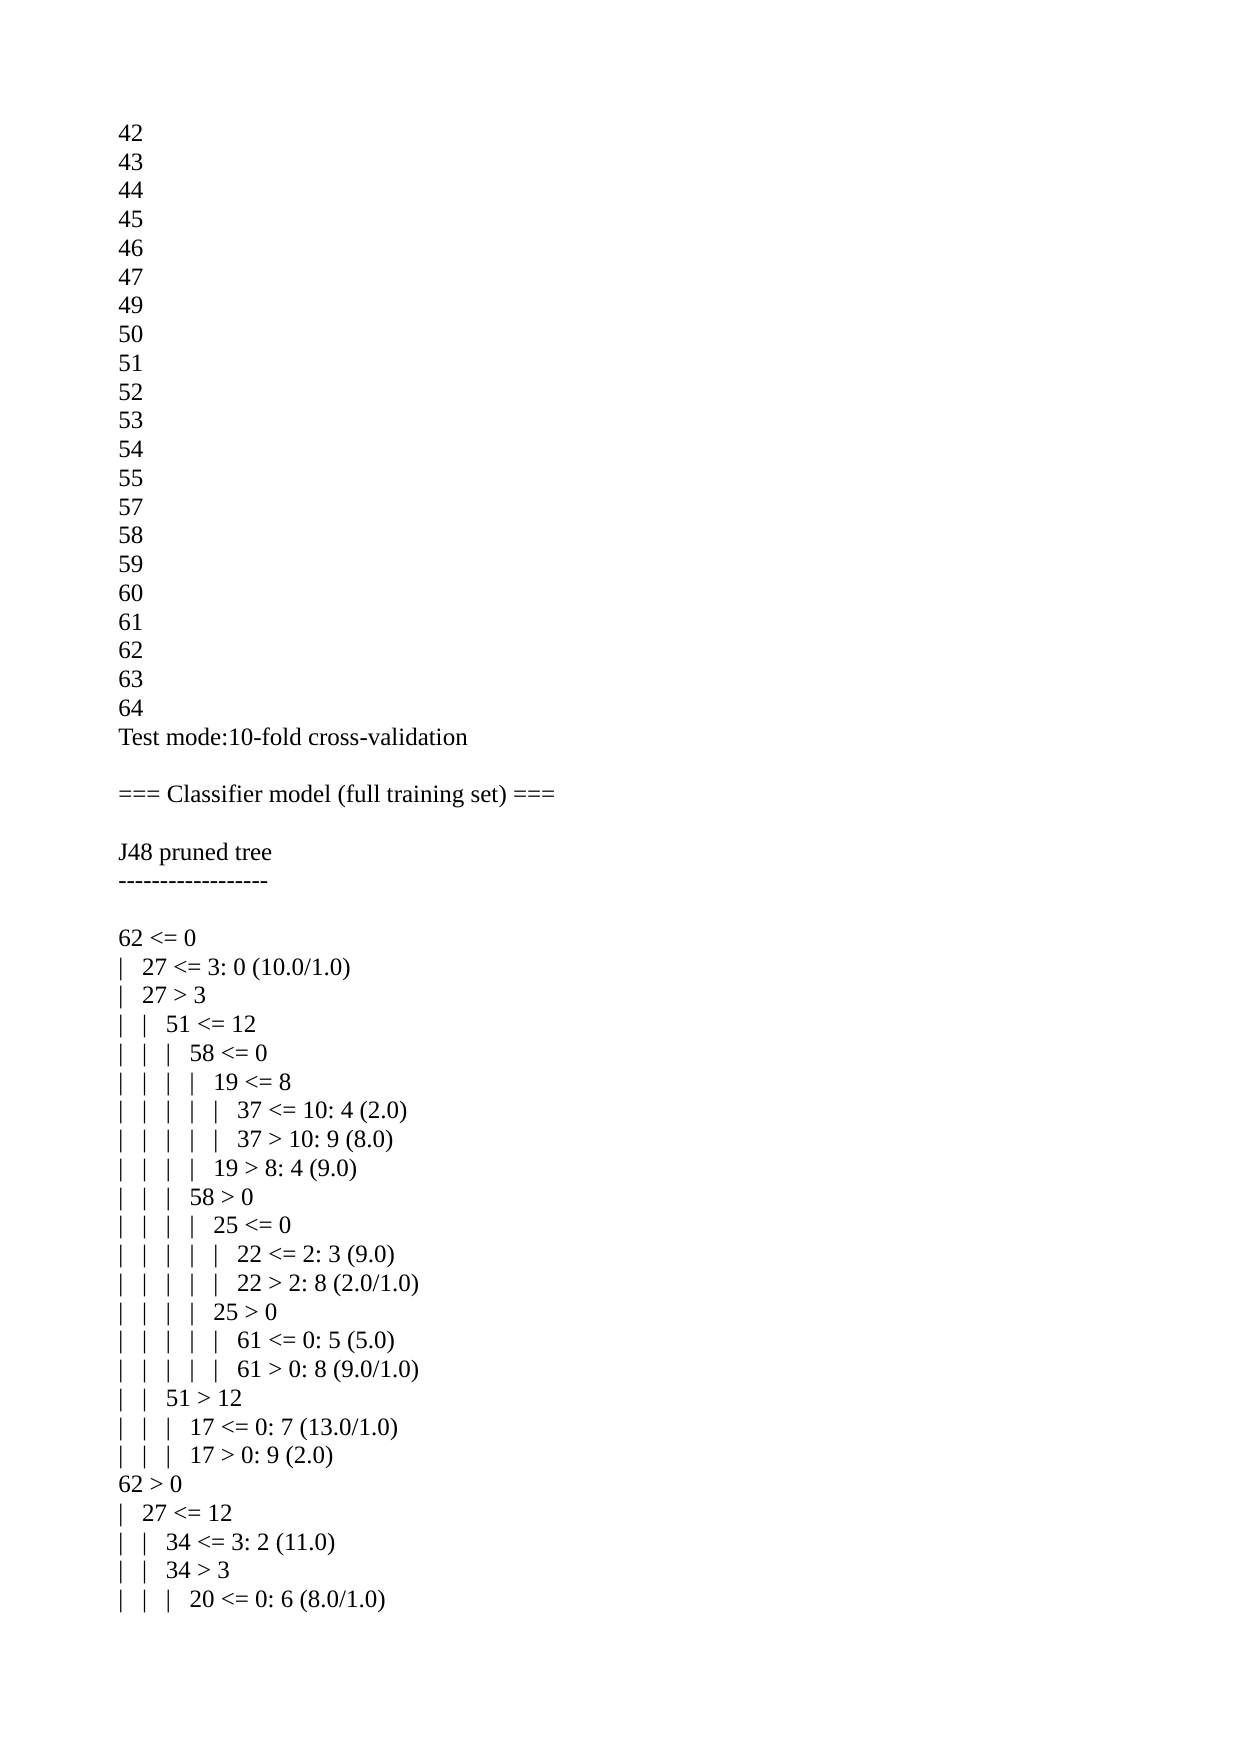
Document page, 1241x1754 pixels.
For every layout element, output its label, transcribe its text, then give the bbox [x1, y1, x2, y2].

text 64 [118, 693, 1122, 722]
text 42 [118, 118, 1122, 147]
text 49 [118, 291, 1122, 319]
text | | | | | 37 > 10: 9 (8.0) [118, 1124, 1122, 1153]
text | | | | 19 > 8: 4 (9.0) [118, 1153, 1122, 1182]
text 62 <= 0 [118, 923, 1122, 952]
text 53 [118, 406, 1122, 434]
text | 27 <= 3: 0 (10.0/1.0) [118, 952, 1122, 981]
text | | | 58 > 0 [118, 1182, 1122, 1211]
text 47 [118, 262, 1122, 291]
text 45 [118, 204, 1122, 233]
text | | | 17 <= 0: 7 (13.0/1.0) [118, 1412, 1122, 1441]
text | | | | | 22 <= 2: 3 (9.0) [118, 1239, 1122, 1268]
text | | | | 25 <= 0 [118, 1211, 1122, 1239]
text 54 [118, 434, 1122, 463]
text | | | 58 <= 0 [118, 1038, 1122, 1067]
text 43 [118, 147, 1122, 176]
text 46 [118, 233, 1122, 262]
text | | | | | 37 <= 10: 4 (2.0) [118, 1096, 1122, 1124]
text | 27 > 3 [118, 981, 1122, 1009]
text | | 51 > 12 [118, 1383, 1122, 1412]
text | | 51 <= 12 [118, 1009, 1122, 1038]
text 62 > 0 [118, 1469, 1122, 1498]
text | | | | 25 > 0 [118, 1297, 1122, 1326]
text | | 34 > 3 [118, 1556, 1122, 1584]
text 51 [118, 348, 1122, 377]
text | | | 17 > 0: 9 (2.0) [118, 1441, 1122, 1469]
text 55 [118, 463, 1122, 492]
text J48 pruned tree [118, 837, 1122, 866]
text Test mode:10-fold cross-validation [118, 722, 1122, 751]
text 57 [118, 492, 1122, 521]
text 58 [118, 521, 1122, 549]
text ------------------ [118, 866, 1122, 894]
text 62 [118, 636, 1122, 664]
text 59 [118, 549, 1122, 578]
text 63 [118, 664, 1122, 693]
text | 27 <= 12 [118, 1498, 1122, 1527]
text | | | | 19 <= 8 [118, 1067, 1122, 1096]
text 50 [118, 319, 1122, 348]
text === Classifier model (full training set) === [118, 779, 1122, 808]
text | | | | | 61 > 0: 8 (9.0/1.0) [118, 1354, 1122, 1383]
text | | | | | 22 > 2: 8 (2.0/1.0) [118, 1268, 1122, 1297]
text 60 [118, 578, 1122, 607]
text 44 [118, 176, 1122, 204]
text 52 [118, 377, 1122, 406]
text | | | | | 61 <= 0: 5 (5.0) [118, 1326, 1122, 1354]
text 61 [118, 607, 1122, 636]
text | | 34 <= 3: 2 (11.0) [118, 1527, 1122, 1556]
text | | | 20 <= 0: 6 (8.0/1.0) [118, 1584, 1122, 1613]
